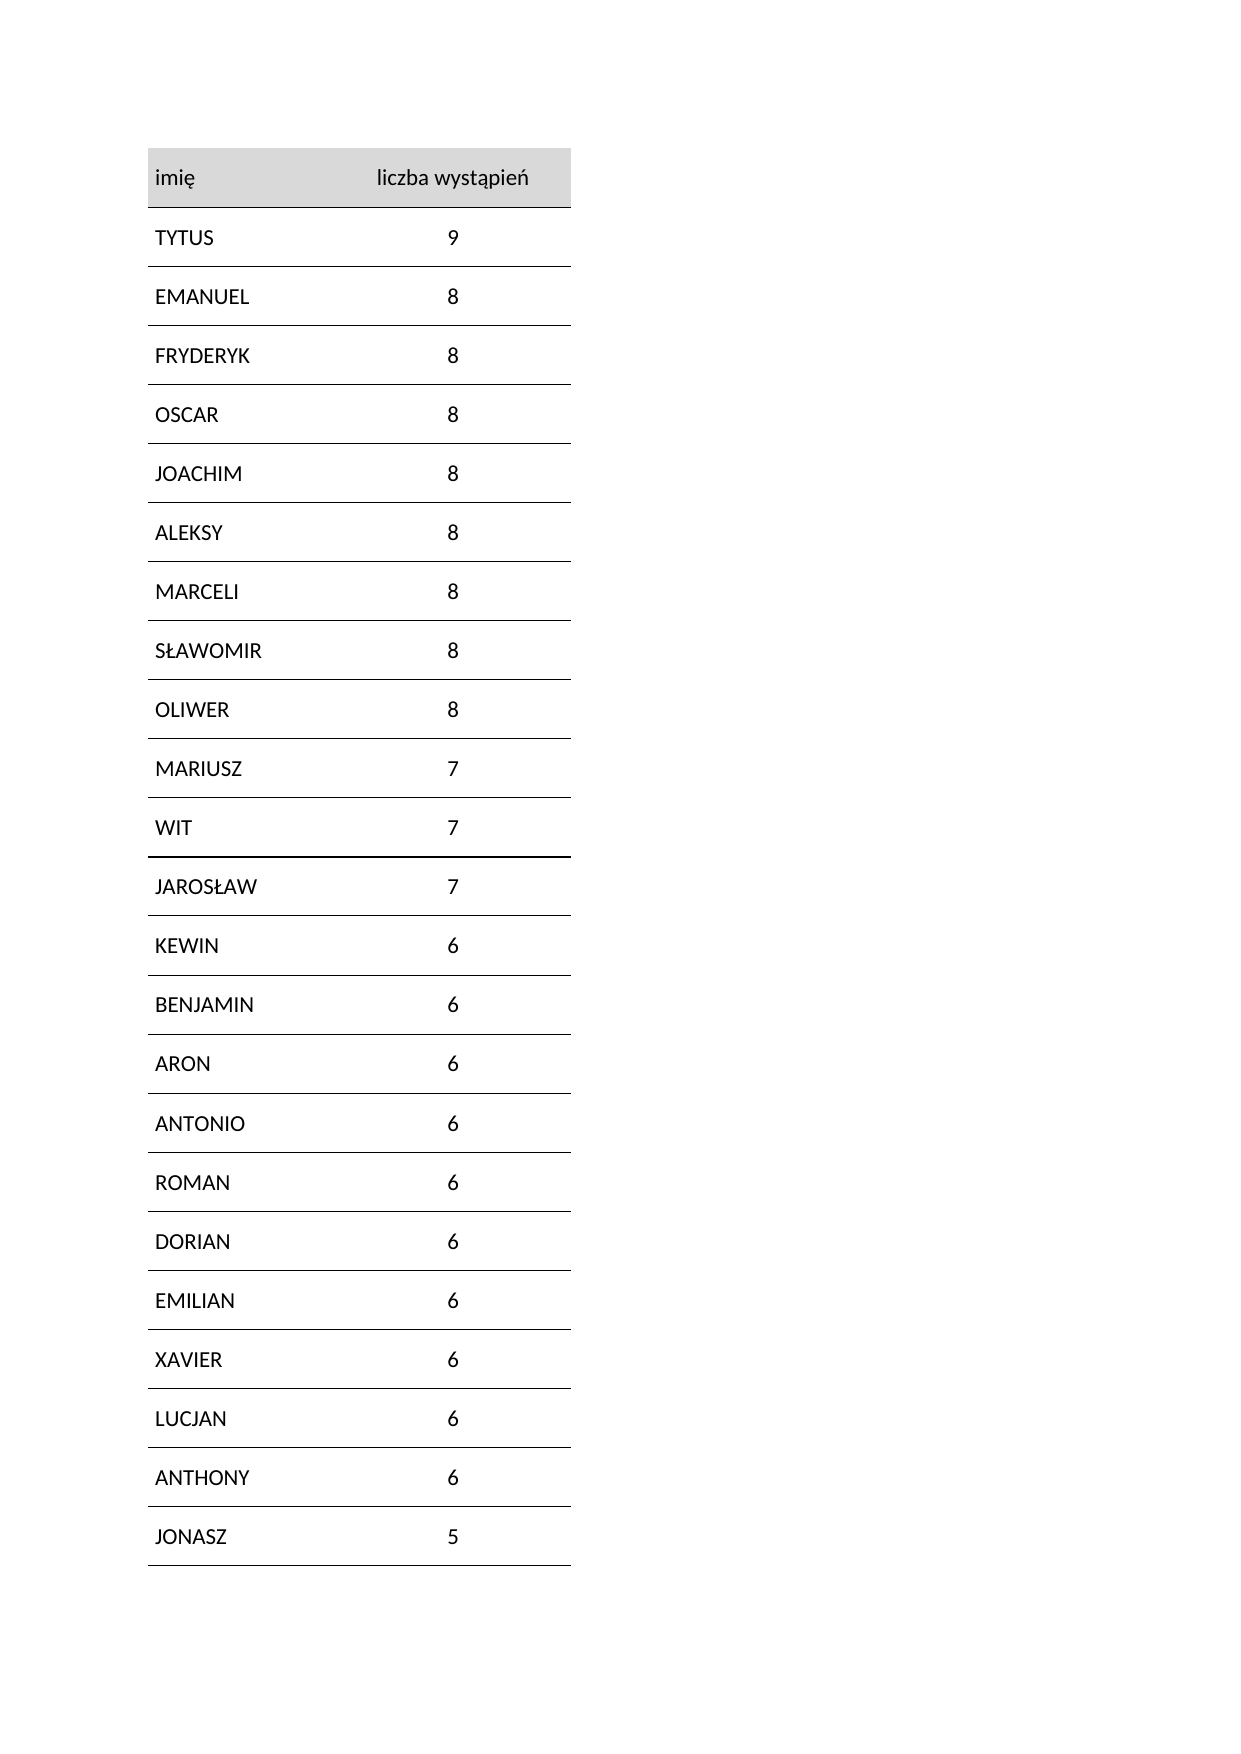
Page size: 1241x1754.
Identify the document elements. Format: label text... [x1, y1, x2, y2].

table_cell 8 [335, 621, 571, 679]
table_cell 8 [335, 326, 571, 384]
table_cell 7 [335, 798, 571, 856]
table_cell ROMAN [148, 1153, 335, 1211]
table_cell KEWIN [148, 916, 335, 974]
table_cell 6 [335, 1094, 571, 1152]
table_cell 6 [335, 1153, 571, 1211]
table_cell MARIUSZ [148, 739, 335, 797]
table_header imię [148, 148, 335, 207]
table_cell 6 [335, 1035, 571, 1093]
table_cell 6 [335, 916, 571, 974]
table_cell 8 [335, 562, 571, 620]
table_cell DORIAN [148, 1212, 335, 1270]
table_cell ANTONIO [148, 1094, 335, 1152]
table_cell EMILIAN [148, 1271, 335, 1329]
table_cell JOACHIM [148, 444, 335, 502]
table_cell 6 [335, 1389, 571, 1447]
table_cell ALEKSY [148, 503, 335, 561]
table_cell MARCELI [148, 562, 335, 620]
table_cell EMANUEL [148, 267, 335, 325]
table_cell SŁAWOMIR [148, 621, 335, 679]
table_cell 6 [335, 1330, 571, 1388]
table_cell XAVIER [148, 1330, 335, 1388]
table_cell 7 [335, 858, 571, 915]
table_cell 9 [335, 208, 571, 266]
table_cell OSCAR [148, 385, 335, 443]
table_cell WIT [148, 798, 335, 856]
table_cell 8 [335, 503, 571, 561]
table_cell JAROSŁAW [148, 858, 335, 915]
table_cell 6 [335, 1212, 571, 1270]
table_cell 8 [335, 385, 571, 443]
table_cell 8 [335, 444, 571, 502]
table_cell BENJAMIN [148, 976, 335, 1033]
table_cell ARON [148, 1035, 335, 1093]
table_header liczba wystąpień [335, 148, 571, 207]
table_cell 6 [335, 976, 571, 1033]
table_cell OLIWER [148, 680, 335, 738]
table_cell LUCJAN [148, 1389, 335, 1447]
table_cell TYTUS [148, 208, 335, 266]
table_cell JONASZ [148, 1507, 335, 1565]
table_cell 5 [335, 1507, 571, 1565]
table_cell 7 [335, 739, 571, 797]
table_cell ANTHONY [148, 1448, 335, 1506]
table_cell 8 [335, 680, 571, 738]
table_cell FRYDERYK [148, 326, 335, 384]
table_cell 6 [335, 1271, 571, 1329]
table_cell 8 [335, 267, 571, 325]
table_cell 6 [335, 1448, 571, 1506]
